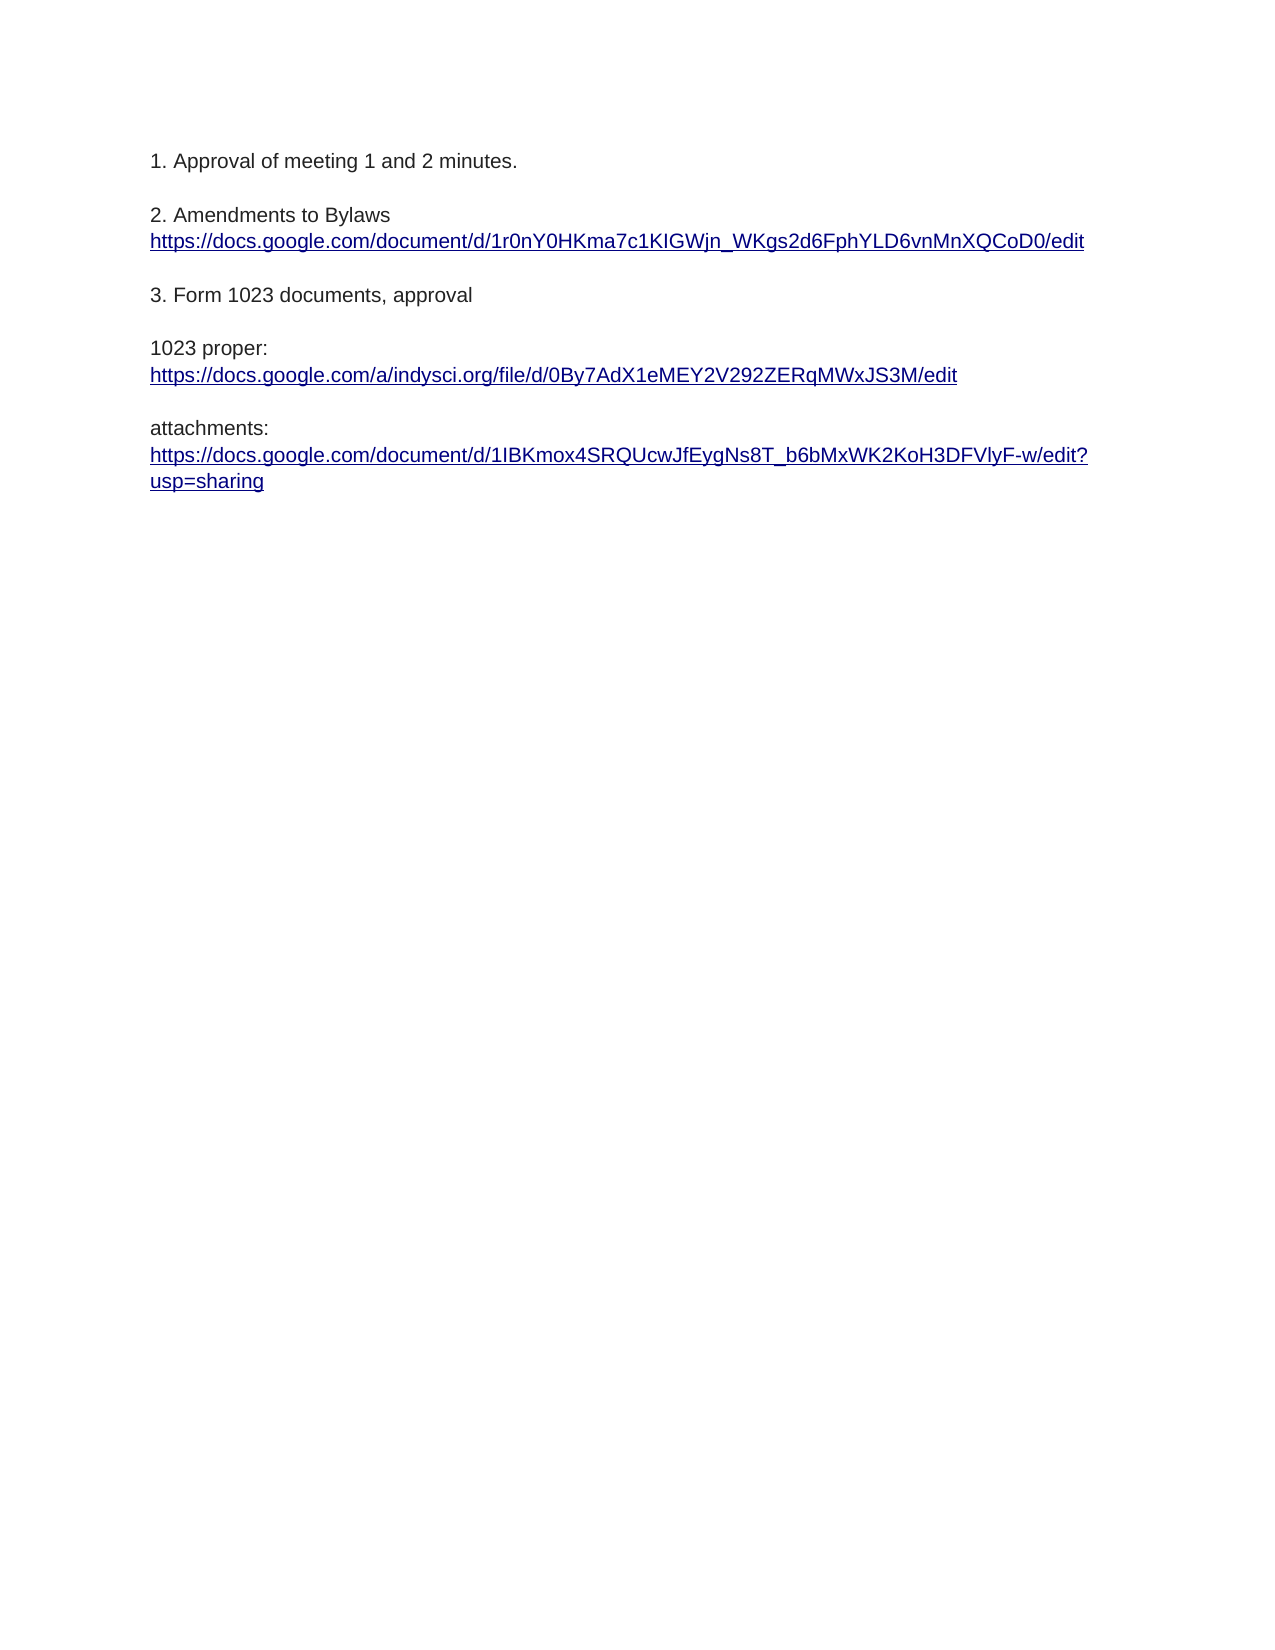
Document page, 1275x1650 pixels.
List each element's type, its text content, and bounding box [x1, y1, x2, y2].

text 2. Amendments to Bylaws [150, 203, 1125, 227]
text https://docs.google.com/document/d/1r0nY0HKma7c1KIGWjn_WKgs2d6FphYLD6vnMnXQCoD0/edit [150, 230, 1125, 253]
text 3. Form 1023 documents, approval [150, 283, 1125, 307]
text https://docs.google.com/document/d/1IBKmox4SRQUcwJfEygNs8T_b6bMxWK2KoH3DFVlyF-w/edit?usp=sharing [150, 443, 1125, 493]
text 1023 proper: [150, 337, 1125, 360]
text 1. Approval of meeting 1 and 2 minutes. [150, 150, 1125, 173]
text https://docs.google.com/a/indysci.org/file/d/0By7AdX1eMEY2V292ZERqMWxJS3M/edit [150, 363, 1125, 387]
text attachments: [150, 417, 1125, 440]
